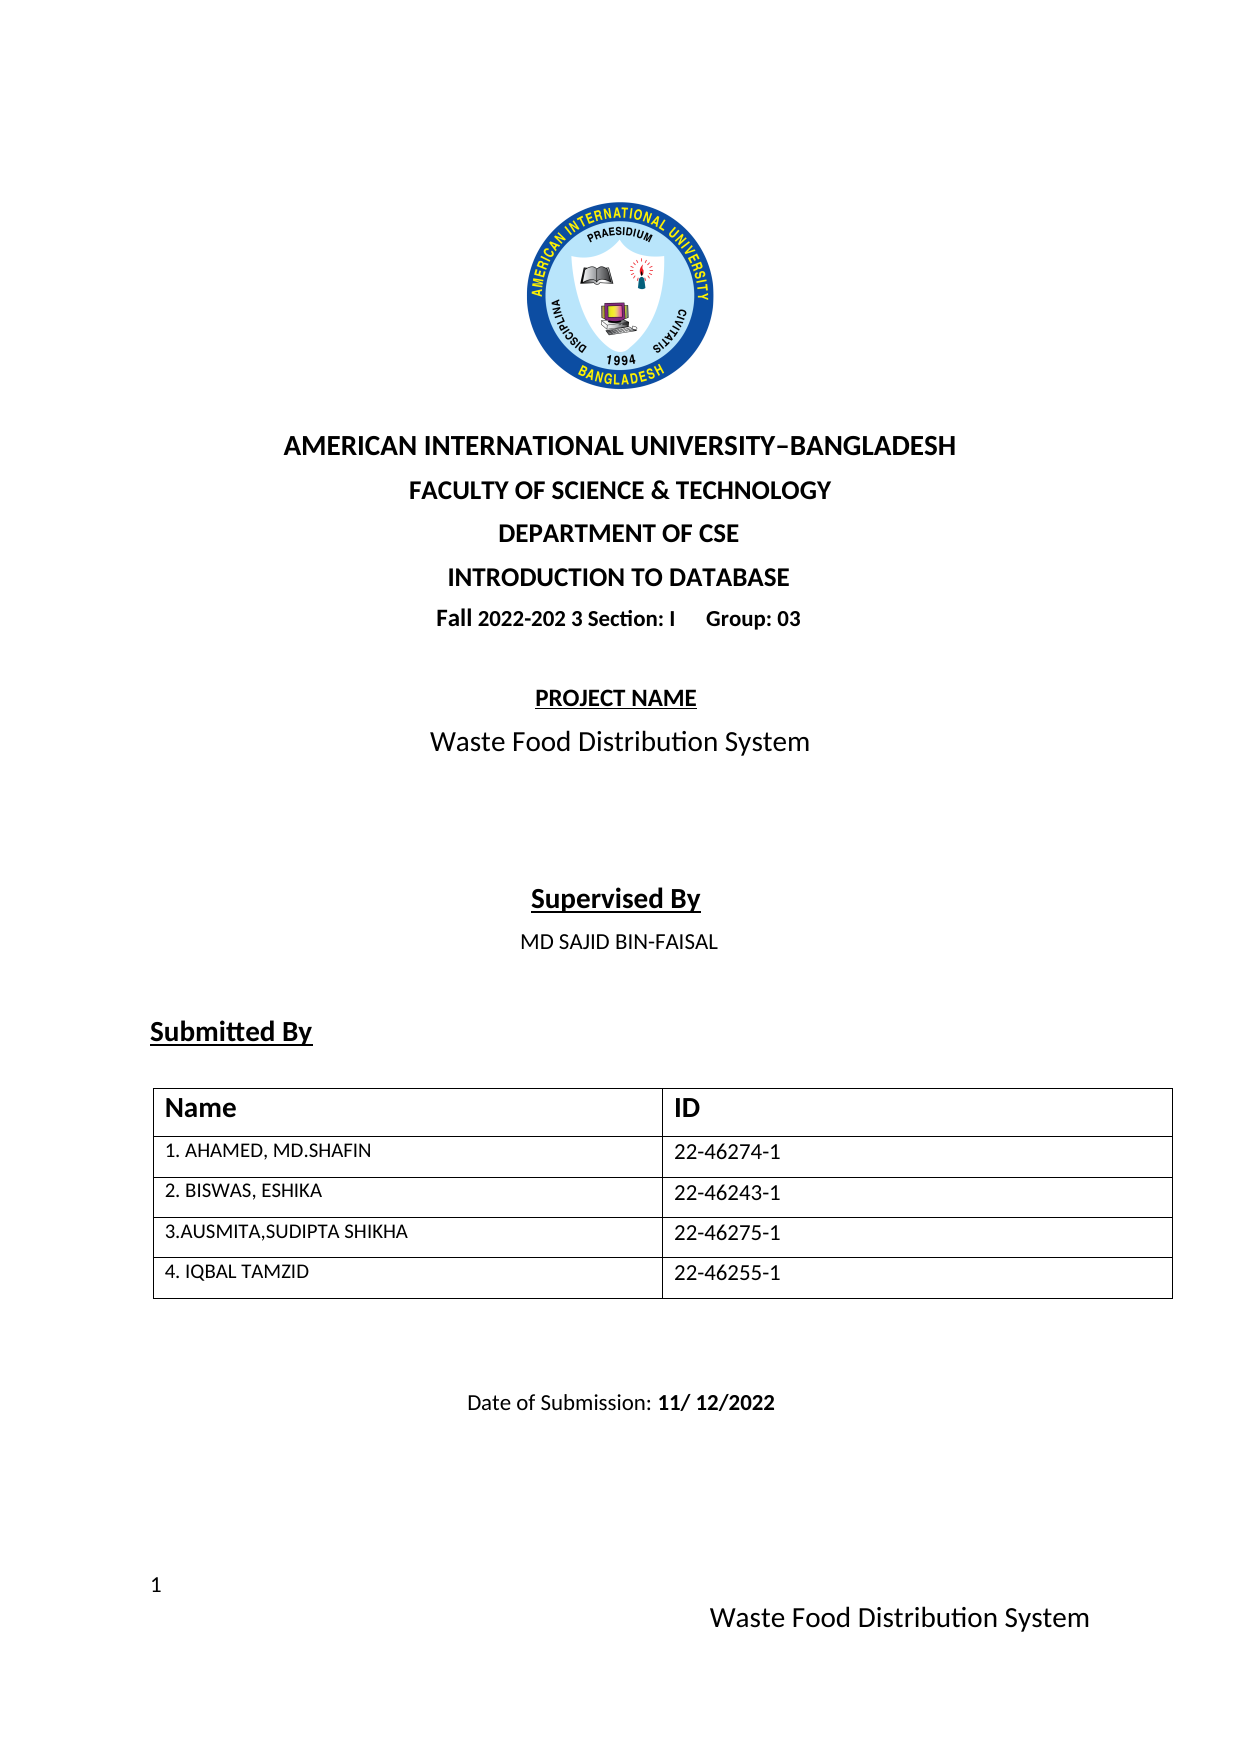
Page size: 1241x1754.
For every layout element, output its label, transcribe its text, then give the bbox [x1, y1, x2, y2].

list PK [244, 570, 251, 578]
text INTRODUCTION TO DATABASE [150, 560, 259, 593]
text Submitted By [1051, 1013, 1090, 1049]
text AMERICAN INTERNATIONAL UNIVERSITY–BANGLADESH [808, 427, 1090, 462]
text DEPARTMENT OF CSE [949, 516, 1087, 549]
table_cell 3.AUSMITA,SUDIPTA SHIKHA [154, 1218, 369, 1257]
text AMERICAN INTERNATIONAL UNIVERSITY–BANGLADESH [150, 427, 432, 462]
text FACULTY OF SCIENCE & TECHNOLOGY [894, 473, 1090, 506]
table_cell 1. AHAMED, MD.SHAFIN [154, 1137, 275, 1177]
list PK [1059, 695, 1067, 703]
text PK [150, 899, 157, 907]
table_cell 22-46255-1 [800, 1258, 1172, 1297]
list PK [816, 429, 824, 437]
text PROJECT NAME [150, 682, 181, 712]
text DEPARTMENT OF CSE [150, 516, 291, 549]
text Fall 2022-202 3 Section: I Group: 03 [150, 602, 220, 633]
text PK [204, 625, 212, 633]
table_cell 22-46274-1 [965, 1137, 1172, 1177]
list PK [181, 682, 189, 687]
list FK [150, 891, 157, 899]
text PK [220, 602, 228, 609]
text INTRODUCTION TO DATABASE [989, 560, 1087, 593]
table_cell 22-46275-1 [879, 1218, 1172, 1257]
text Submitted By [150, 1013, 189, 1044]
text PK [1075, 742, 1083, 750]
text PROJECT NAME [1059, 682, 1088, 712]
table_cell 22-46243-1 [926, 1178, 1172, 1217]
text FACULTY OF SCIENCE & TECHNOLOGY [150, 473, 346, 506]
text Date of Submission: 11/ 12/2022 [153, 1382, 1090, 1418]
text PK [1028, 625, 1036, 633]
text [275, 516, 298, 538]
table_cell 4. IQBAL TAMZID [154, 1258, 440, 1297]
text FK [1051, 1040, 1059, 1048]
table_header Name [154, 1089, 244, 1136]
table_cell 2. BISWAS, ESHIKA [154, 1178, 314, 1217]
text Fall 2022-202 3 Section: I Group: 03 [1020, 602, 1087, 633]
list FK [965, 538, 973, 546]
table_header ID [1004, 1089, 1172, 1136]
